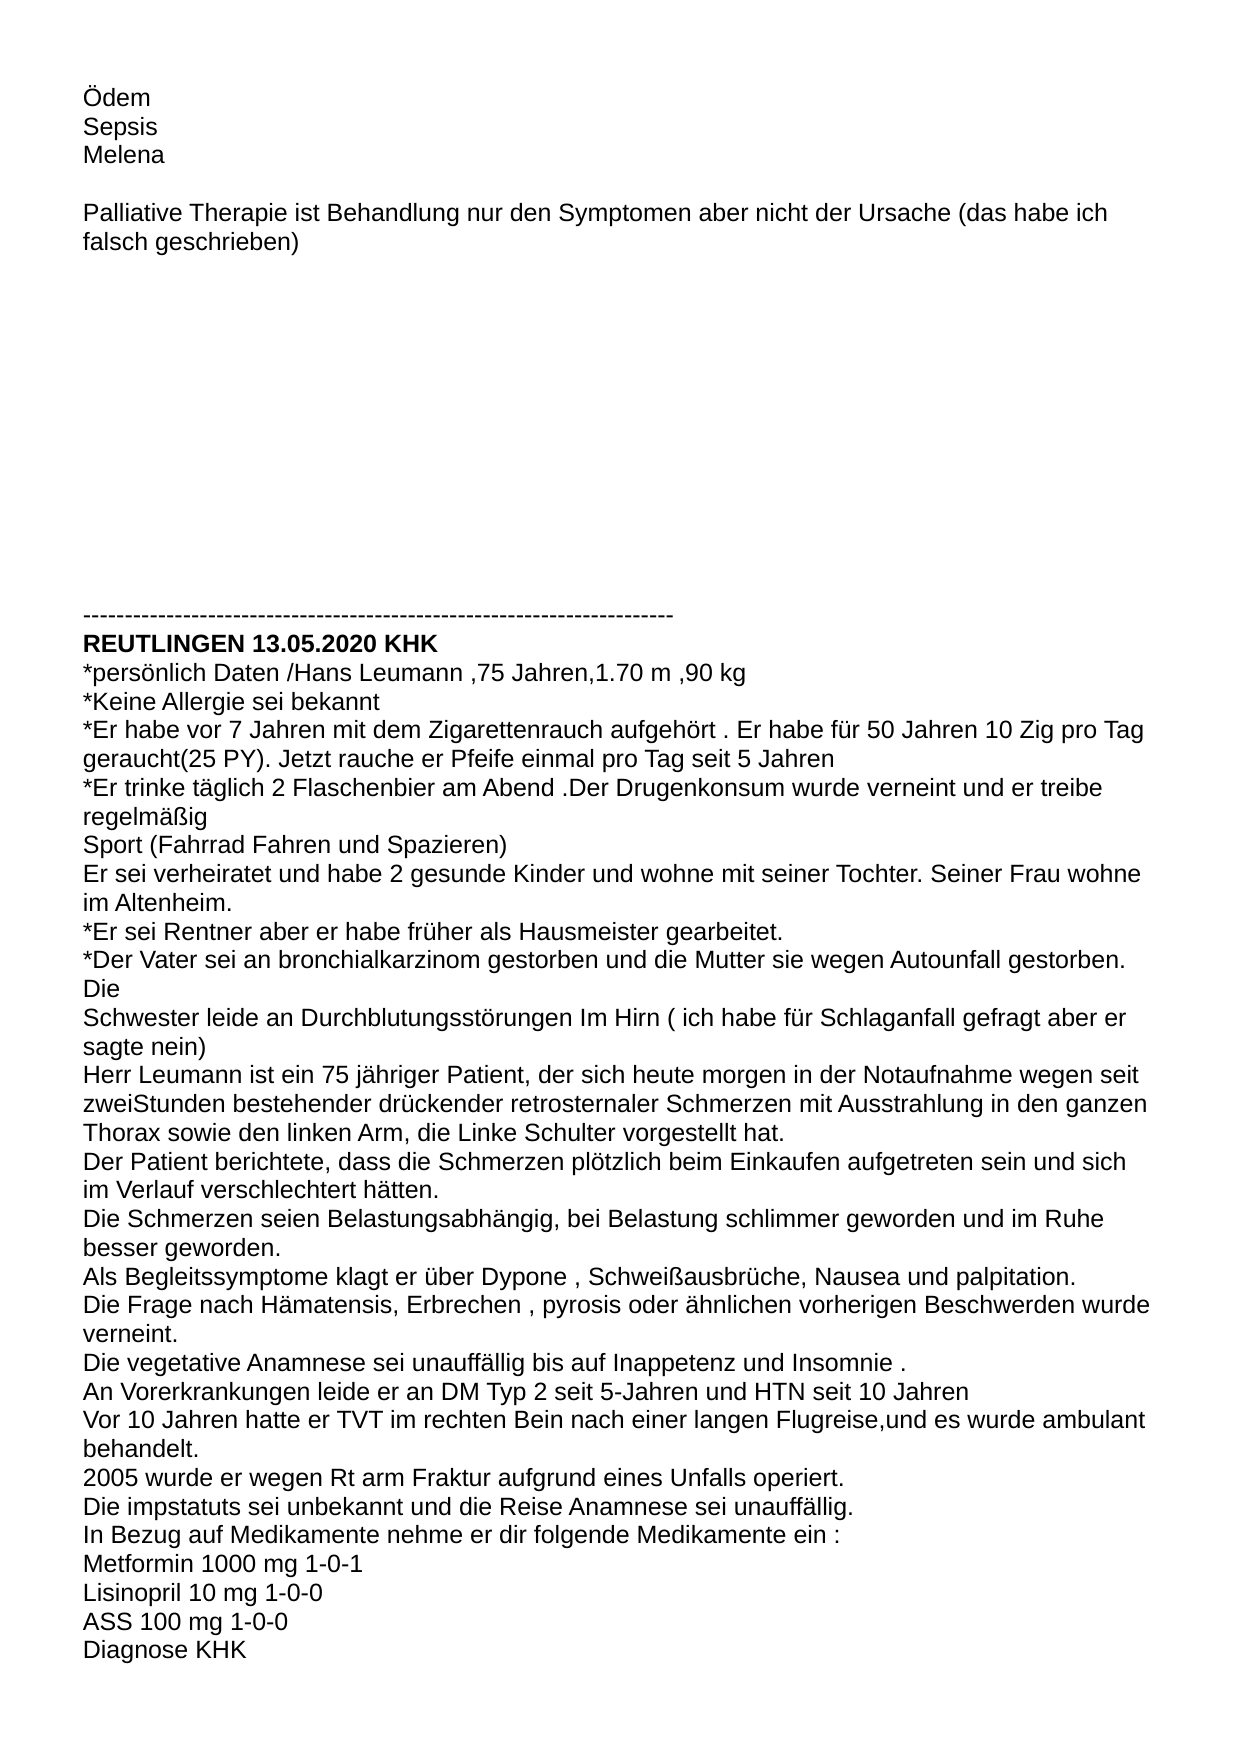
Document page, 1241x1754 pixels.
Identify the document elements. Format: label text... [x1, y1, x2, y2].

text In Bezug auf Medikamente nehme er dir folgende Medikamente ein : [83, 1520, 1157, 1549]
text *Er trinke täglich 2 Flaschenbier am Abend .Der Drugenkonsum wurde verneint und er treibe regelmäßig [83, 773, 1157, 830]
text Schwester leide an Durchblutungsstörungen Im Hirn ( ich habe für Schlaganfall gefragt aber er sagte nein) [83, 1003, 1157, 1060]
text Melena [83, 140, 1157, 169]
text Sepsis [83, 111, 1157, 140]
text geraucht(25 PY). Jetzt rauche er Pfeife einmal pro Tag seit 5 Jahren [83, 744, 1157, 773]
text Die impstatuts sei unbekannt und die Reise Anamnese sei unauffällig. [83, 1491, 1157, 1520]
text Palliative Therapie ist Behandlung nur den Symptomen aber nicht der Ursache (das habe ich falsch geschrieben) [83, 198, 1157, 255]
text Die Schmerzen seien Belastungsabhängig, bei Belastung schlimmer geworden und im Ruhe besser geworden. [83, 1204, 1157, 1261]
text ASS 100 mg 1-0-0 [83, 1606, 1157, 1635]
text Herr Leumann ist ein 75 jähriger Patient, der sich heute morgen in der Notaufnahme wegen seit zweiStunden bestehender drückender retrosternaler Schmerzen mit Ausstrahlung in den ganzen Thorax sowie den linken Arm, die Linke Schulter vorgestellt hat. [83, 1060, 1157, 1146]
text Sport (Fahrrad Fahren und Spazieren) [83, 830, 1157, 859]
text verneint. [83, 1319, 1157, 1348]
text *Er habe vor 7 Jahren mit dem Zigarettenrauch aufgehört . Er habe für 50 Jahren 10 Zig pro Tag [83, 715, 1157, 744]
text *Er sei Rentner aber er habe früher als Hausmeister gearbeitet. [83, 916, 1157, 945]
text Die Frage nach Hämatensis, Erbrechen , pyrosis oder ähnlichen vorherigen Beschwerden wurde [83, 1290, 1157, 1319]
text Metformin 1000 mg 1-0-1 [83, 1549, 1157, 1578]
text behandelt. [83, 1434, 1157, 1463]
text Als Begleitssymptome klagt er über Dypone , Schweißausbrüche, Nausea und palpitation. [83, 1261, 1157, 1290]
text Lisinopril 10 mg 1-0-0 [83, 1578, 1157, 1606]
text ----------------------------------------------------------------------- [83, 600, 1157, 629]
text Der Patient berichtete, dass die Schmerzen plötzlich beim Einkaufen aufgetreten sein und sich im Verlauf verschlechtert hätten. [83, 1146, 1157, 1204]
text *Der Vater sei an bronchialkarzinom gestorben und die Mutter sie wegen Autounfall gestorben. Die [83, 945, 1157, 1003]
text An Vorerkrankungen leide er an DM Typ 2 seit 5-Jahren und HTN seit 10 Jahren [83, 1376, 1157, 1405]
text *persönlich Daten /Hans Leumann ,75 Jahren,1.70 m ,90 kg [83, 658, 1157, 686]
text Die vegetative Anamnese sei unauffällig bis auf Inappetenz und Insomnie . [83, 1348, 1157, 1376]
text Vor 10 Jahren hatte er TVT im rechten Bein nach einer langen Flugreise,und es wurde ambulant [83, 1405, 1157, 1434]
text REUTLINGEN 13.05.2020 KHK [83, 629, 1157, 658]
text *Keine Allergie sei bekannt [83, 686, 1157, 715]
text 2005 wurde er wegen Rt arm Fraktur aufgrund eines Unfalls operiert. [83, 1463, 1157, 1491]
text Er sei verheiratet und habe 2 gesunde Kinder und wohne mit seiner Tochter. Seiner Frau wohne im Altenheim. [83, 859, 1157, 916]
text Diagnose KHK [83, 1635, 1157, 1664]
text Ödem [83, 83, 1157, 111]
